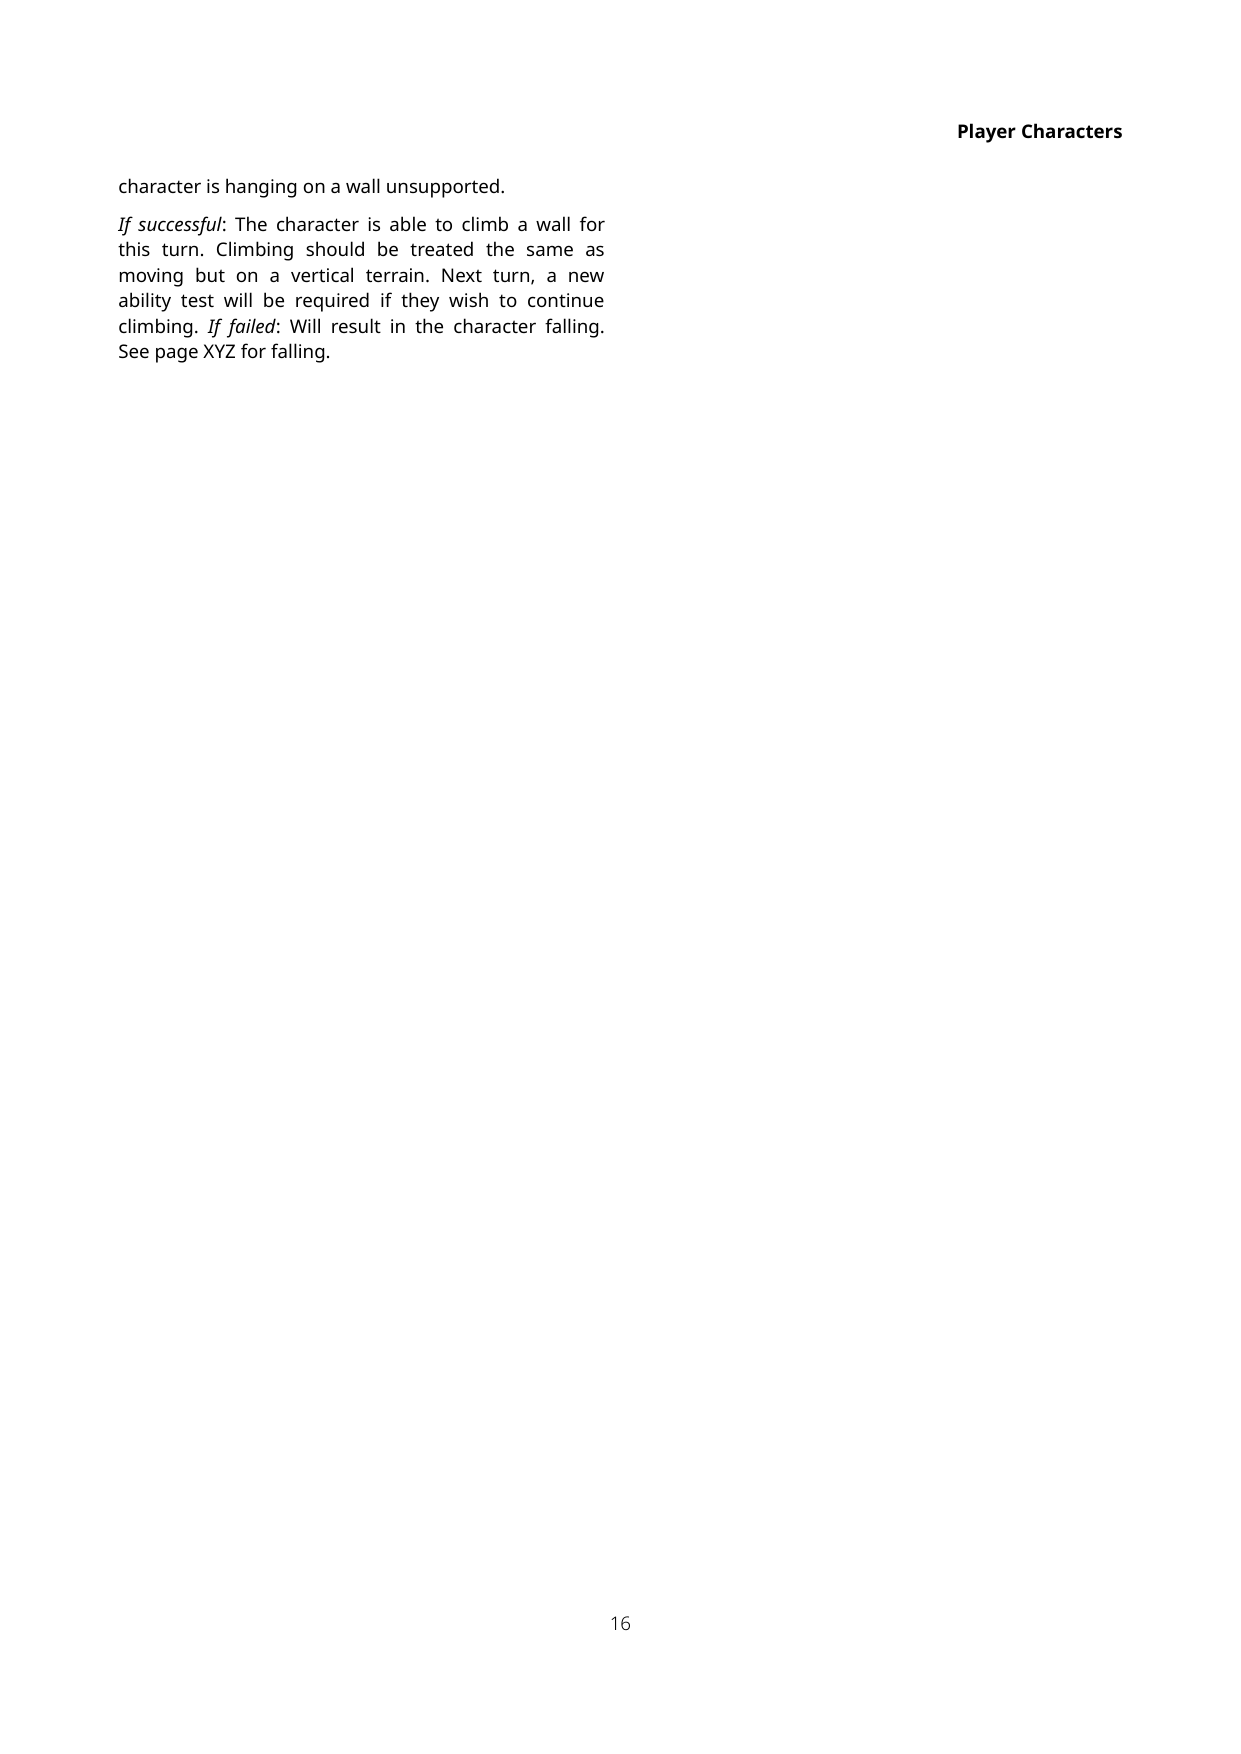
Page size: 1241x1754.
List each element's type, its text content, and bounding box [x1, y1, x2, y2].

text If successful: The character is able to climb a wall for this turn. Climbing should be treated the same as moving but on a vertical terrain. Next turn, a new ability test will be required if they wish to continue climbing. If failed: Will result in the character falling. See page XYZ for falling. [118, 211, 605, 364]
text character is hanging on a wall unsupported. [118, 173, 605, 199]
